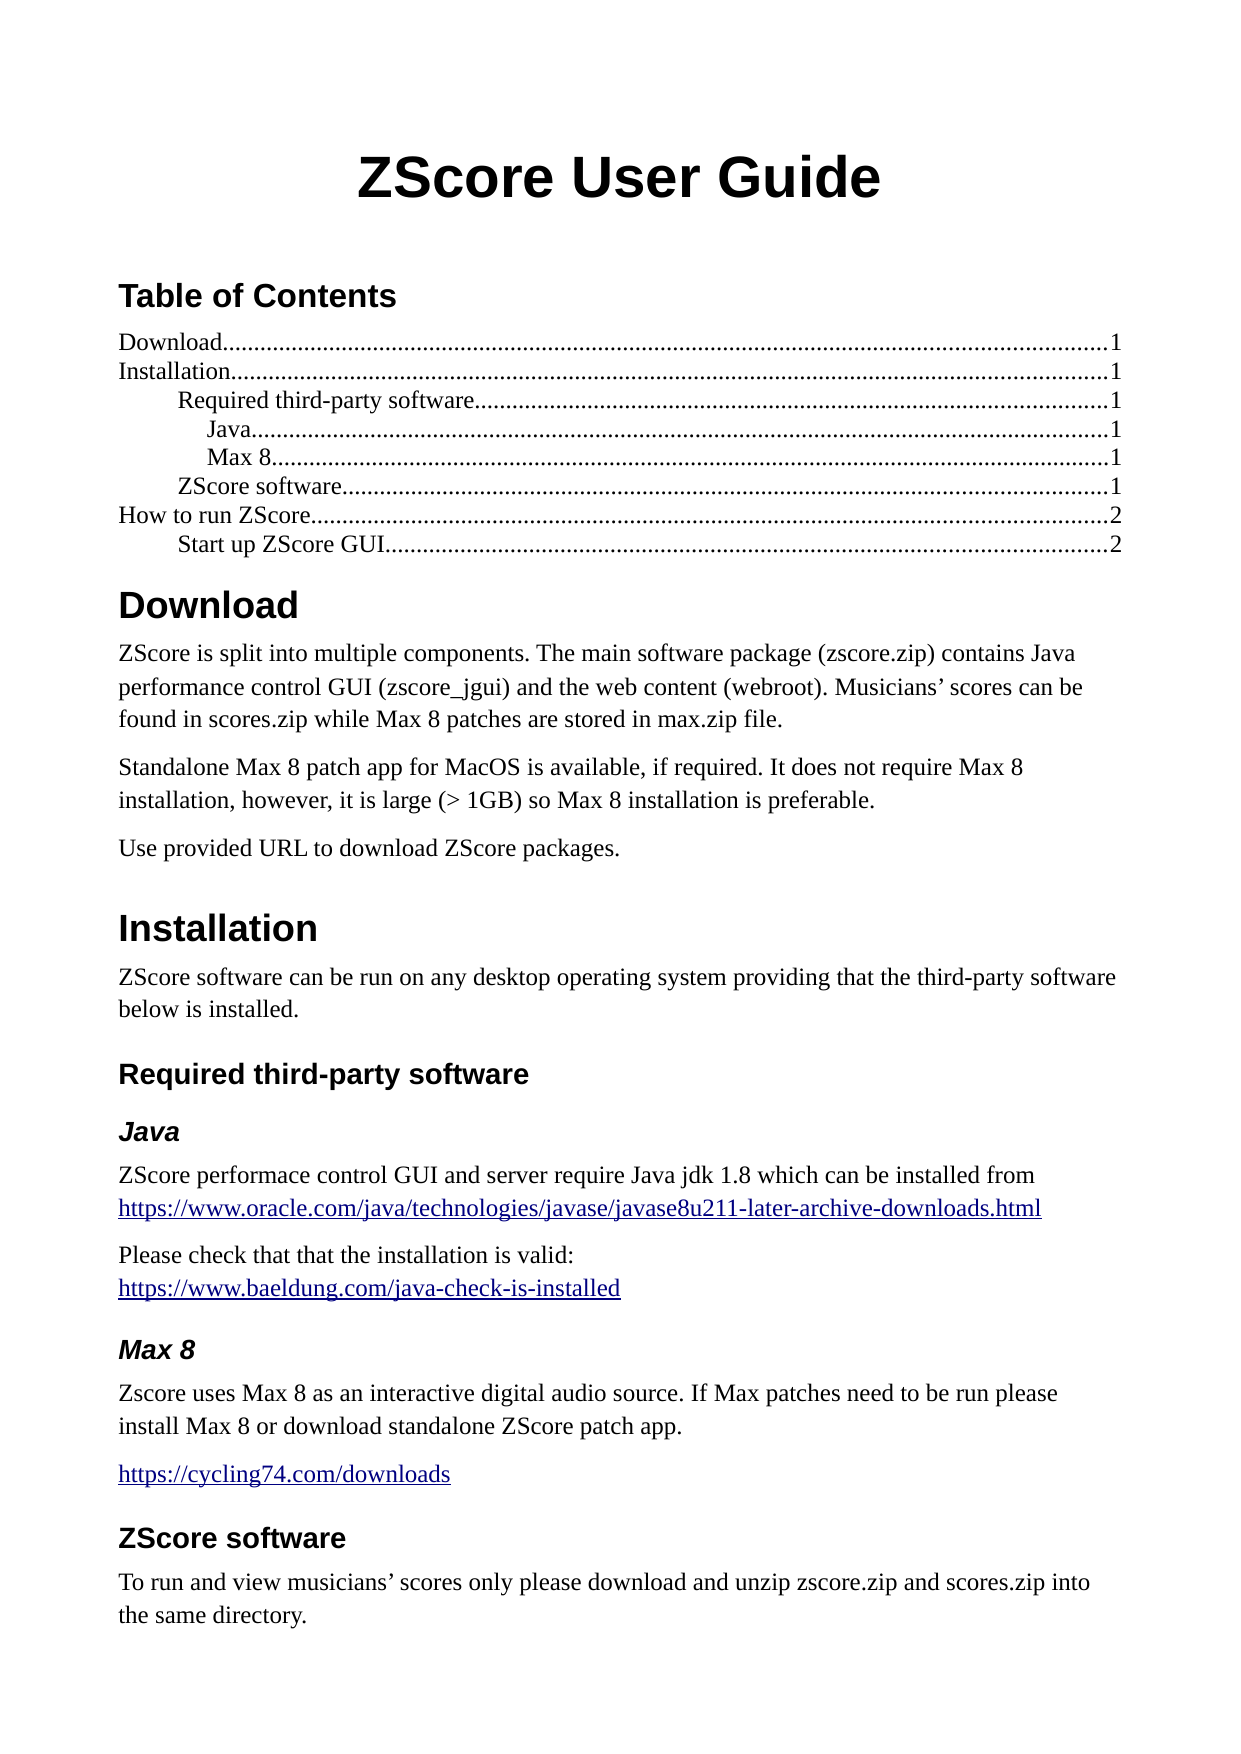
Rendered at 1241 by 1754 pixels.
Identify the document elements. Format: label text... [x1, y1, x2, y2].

text Start up ZScore GUI 2 [177, 529, 1122, 557]
text Required third-party software 1 [177, 385, 1122, 414]
text How to run ZScore 2 [118, 500, 1122, 529]
text Java 1 [207, 414, 1122, 442]
text Max 8 1 [207, 442, 1122, 471]
subtitle Java [118, 1116, 1122, 1147]
text ZScore software can be run on any desktop operating system providing that the third-party software below is installed. [118, 962, 1122, 1023]
text Installation 1 [118, 356, 1122, 385]
subtitle Required third-party software [118, 1057, 1122, 1091]
text ZScore performace control GUI and server require Java jdk 1.8 which can be installed from https://www.oracle.com/java/technologies/javase/javase8u211-later-archive-downloads.html [118, 1160, 1122, 1222]
text Please check that that the installation is valid: https://www.baeldung.com/java-check-is-installed [118, 1241, 1122, 1302]
subtitle Table of Contents [118, 276, 1122, 315]
subtitle Installation [118, 905, 1122, 949]
title ZScore User Guide [118, 143, 1122, 210]
subtitle Max 8 [118, 1334, 1122, 1366]
text To run and view musicians’ scores only please download and unzip zscore.zip and scores.zip into the same directory. [118, 1567, 1122, 1629]
text Download 1 [118, 327, 1122, 356]
text ZScore software 1 [177, 471, 1122, 500]
text https://cycling74.com/downloads [118, 1459, 1122, 1487]
text Zscore uses Max 8 as an interactive digital audio source. If Max patches need to be run please install Max 8 or download standalone ZScore patch app. [118, 1378, 1122, 1440]
subtitle ZScore software [118, 1521, 1122, 1554]
text Use provided URL to download ZScore packages. [118, 833, 1122, 862]
text Standalone Max 8 patch app for MacOS is available, if required. It does not require Max 8 installation, however, it is large (> 1GB) so Max 8 installation is preferable. [118, 752, 1122, 814]
subtitle Download [118, 582, 1122, 626]
text ZScore is split into multiple components. The main software package (zscore.zip) contains Java performance control GUI (zscore_jgui) and the web content (webroot). Musicians’ scores can be found in scores.zip while Max 8 patches are stored in max.zip file. [118, 638, 1122, 733]
